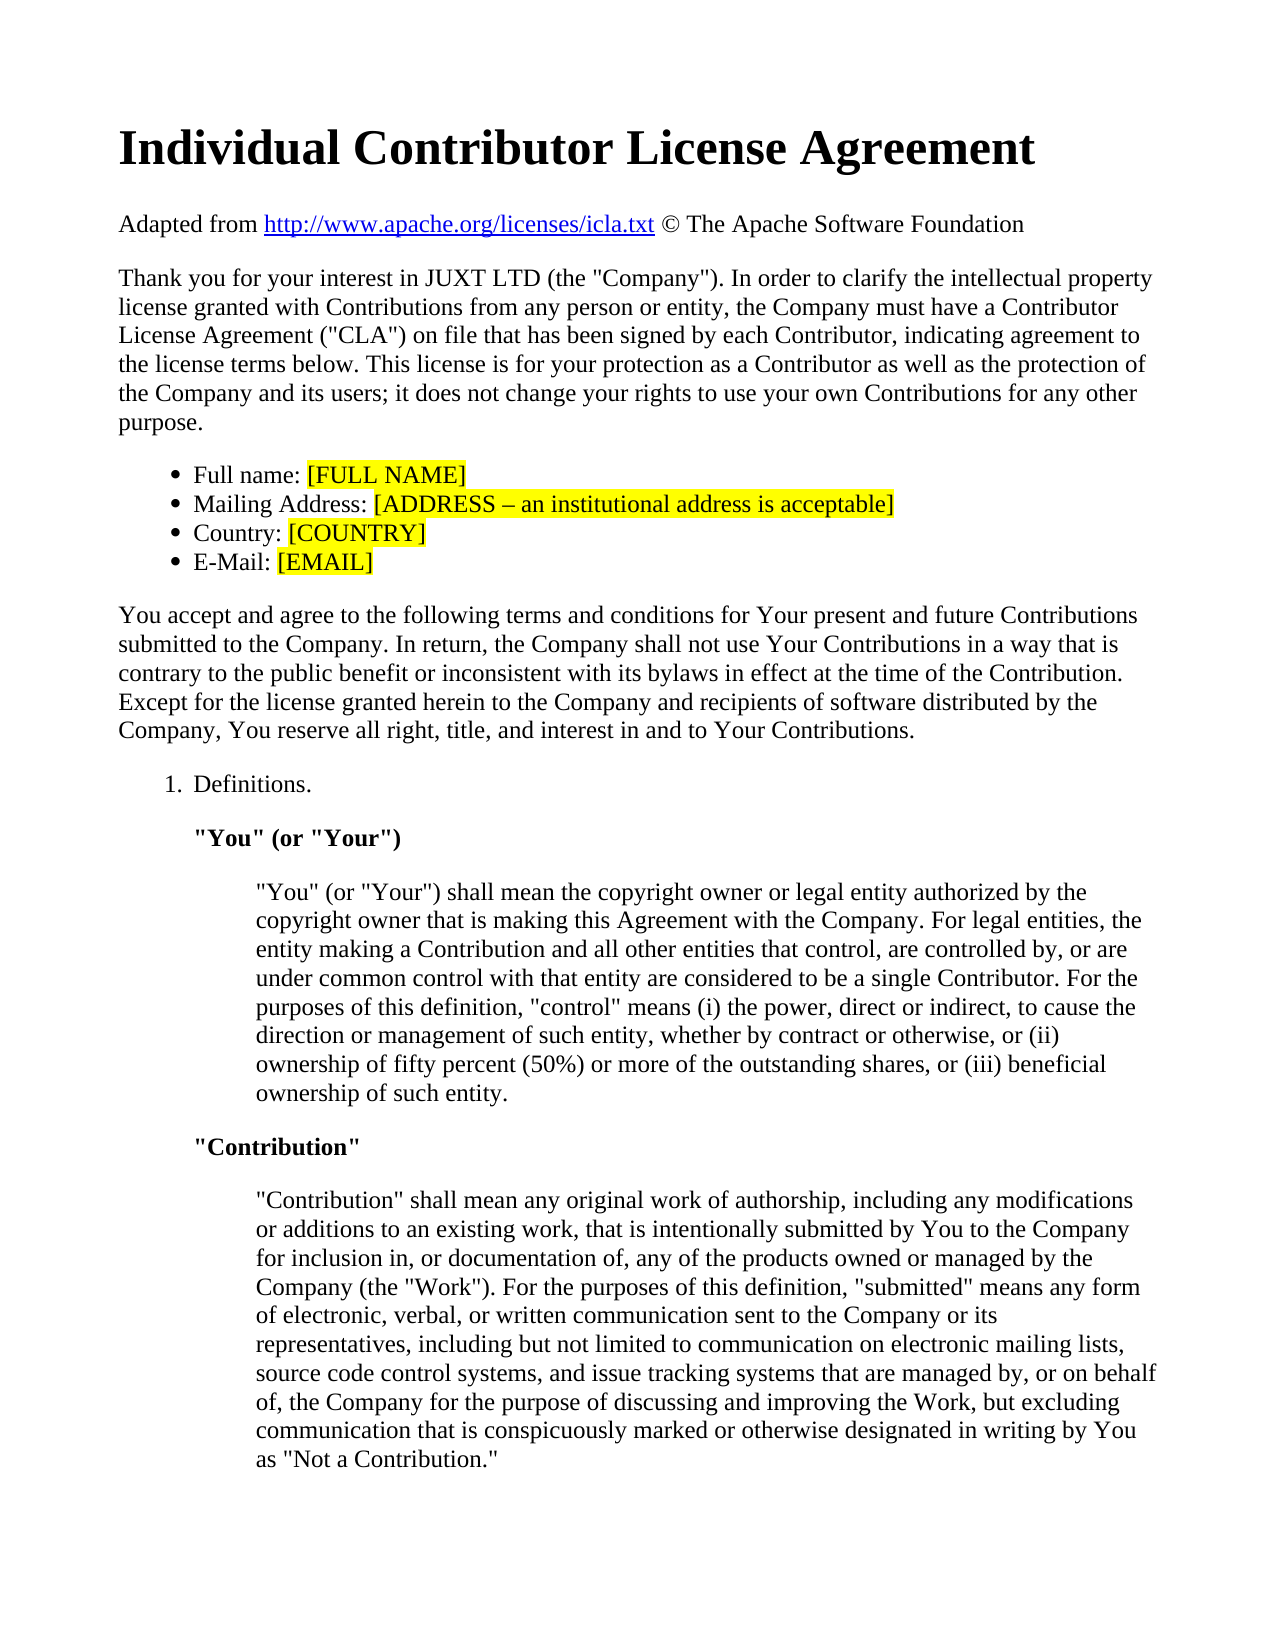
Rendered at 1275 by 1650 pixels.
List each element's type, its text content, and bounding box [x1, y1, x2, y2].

text "You" (or "Your") shall mean the copyright owner or legal entity authorized by the copyright owner that is making this Agreement with the Company. For legal entities, the entity making a Contribution and all other entities that control, are controlled by, or are under common control with that entity are considered to be a single Contributor. For the purposes of this definition, "control" means (i) the power, direct or indirect, to cause the direction or management of such entity, whether by contract or otherwise, or (ii) ownership of fifty percent (50%) or more of the outstanding shares, or (iii) beneficial ownership of such entity. [256, 877, 1157, 1107]
list Definitions. [164, 769, 1157, 798]
text Thank you for your interest in JUXT LTD (the "Company"). In order to clarify the intellectual property license granted with Contributions from any person or entity, the Company must have a Contributor License Agreement ("CLA") on file that has been signed by each Contributor, indicating agreement to the license terms below. This license is for your protection as a Contributor as well as the protection of the Company and its users; it does not change your rights to use your own Contributions for any other purpose. [118, 263, 1157, 435]
list E-Mail: [EMAIL] [171, 547, 1157, 575]
text "Contribution" shall mean any original work of authorship, including any modifications or additions to an existing work, that is intentionally submitted by You to the Company for inclusion in, or documentation of, any of the products owned or managed by the Company (the "Work"). For the purposes of this definition, "submitted" means any form of electronic, verbal, or written communication sent to the Company or its representatives, including but not limited to communication on electronic mailing lists, source code control systems, and issue tracking systems that are managed by, or on behalf of, the Company for the purpose of discussing and improving the Work, but excluding communication that is conspicuously marked or otherwise designated in writing by You as "Not a Contribution." [256, 1185, 1157, 1473]
list Country: [COUNTRY] [171, 518, 1157, 547]
subtitle Individual Contributor License Agreement [118, 118, 1157, 176]
list Full name: [FULL NAME] [171, 460, 1157, 489]
text Adapted from http://www.apache.org/licenses/icla.txt © The Apache Software Foundation [118, 209, 1157, 238]
text "Contribution" [193, 1132, 1157, 1160]
text You accept and agree to the following terms and conditions for Your present and future Contributions submitted to the Company. In return, the Company shall not use Your Contributions in a way that is contrary to the public benefit or inconsistent with its bylaws in effect at the time of the Contribution. Except for the license granted herein to the Company and recipients of software distributed by the Company, You reserve all right, title, and interest in and to Your Contributions. [118, 600, 1157, 744]
list Mailing Address: [ADDRESS – an institutional address is acceptable] [171, 489, 1157, 518]
text "You" (or "Your") [193, 823, 1157, 852]
